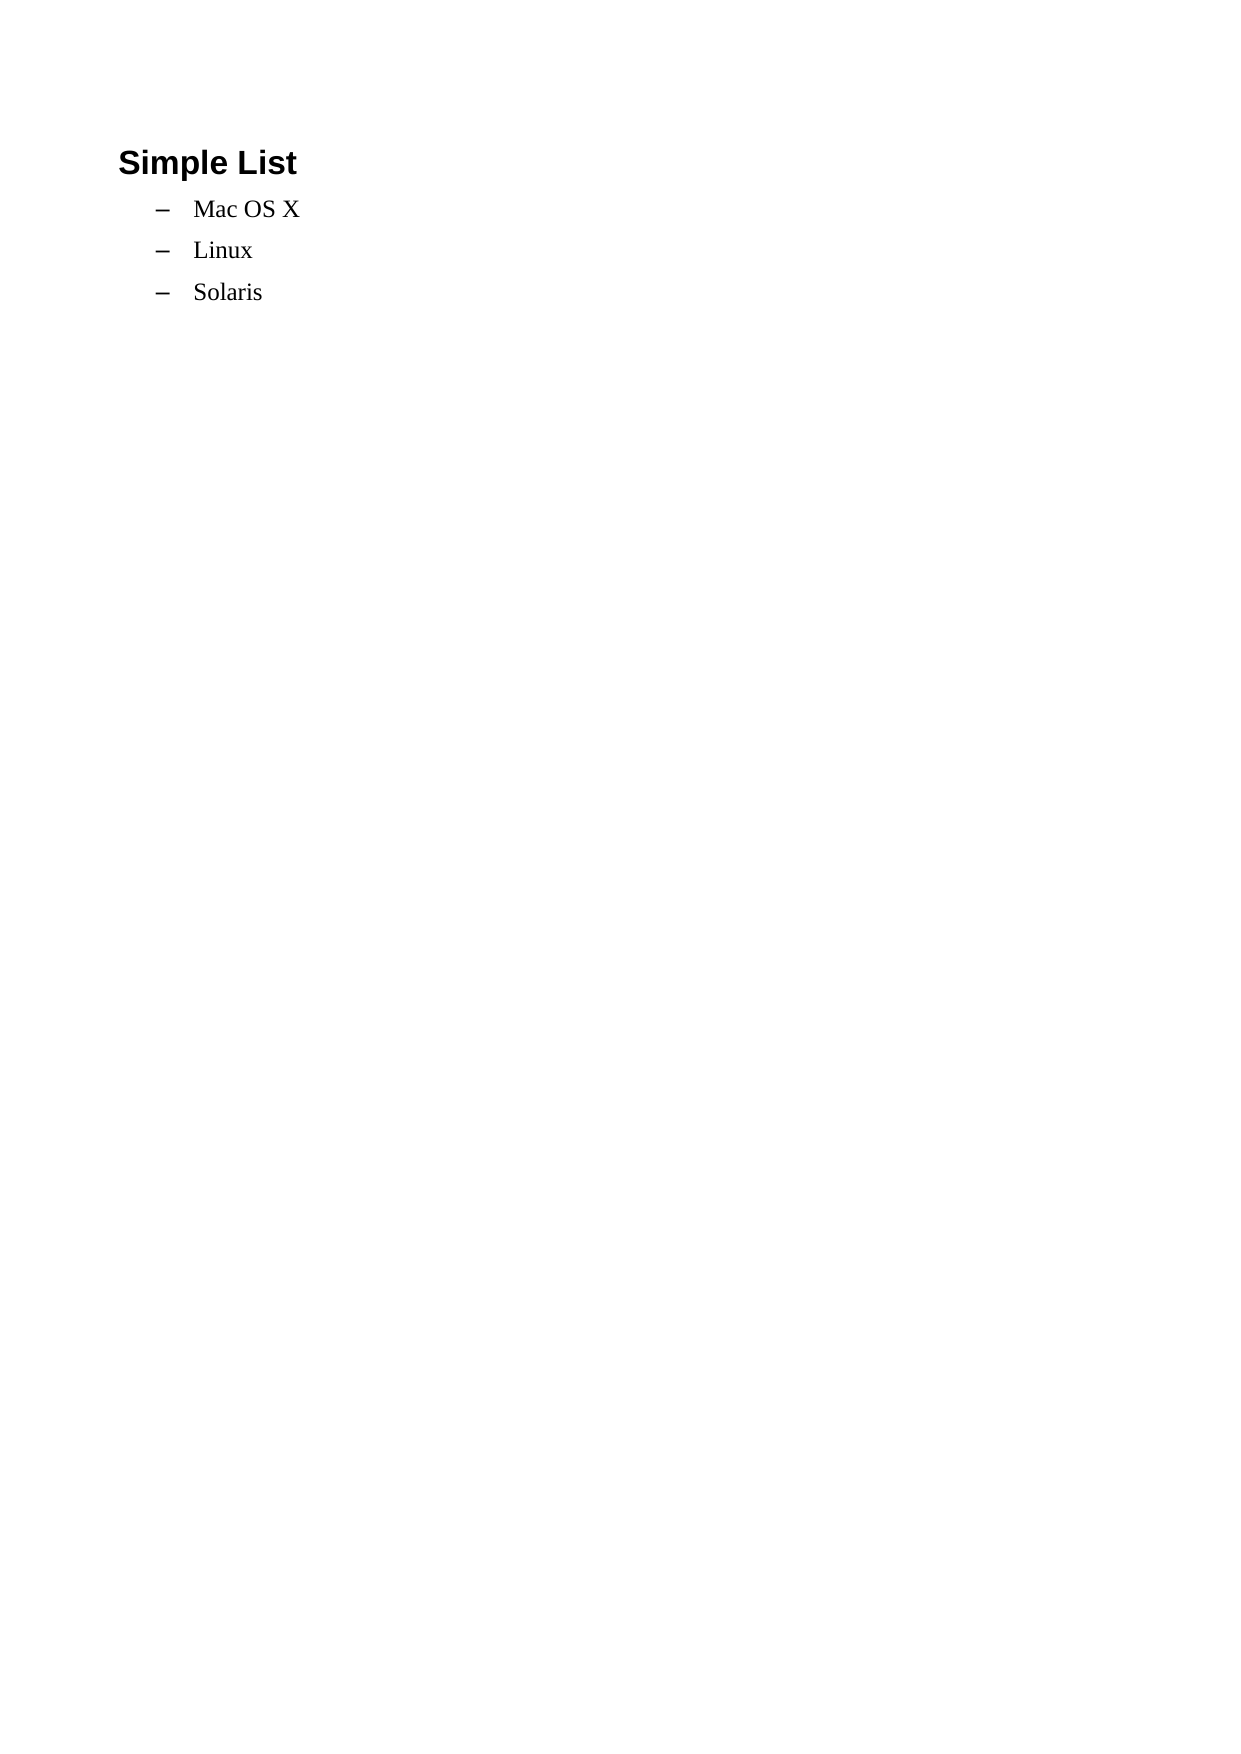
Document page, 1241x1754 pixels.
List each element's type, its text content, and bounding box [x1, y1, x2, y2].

list Linux [156, 236, 1122, 264]
list Solaris [156, 277, 1122, 306]
list Mac OS X [156, 194, 1122, 223]
subtitle Simple List [118, 143, 1122, 182]
